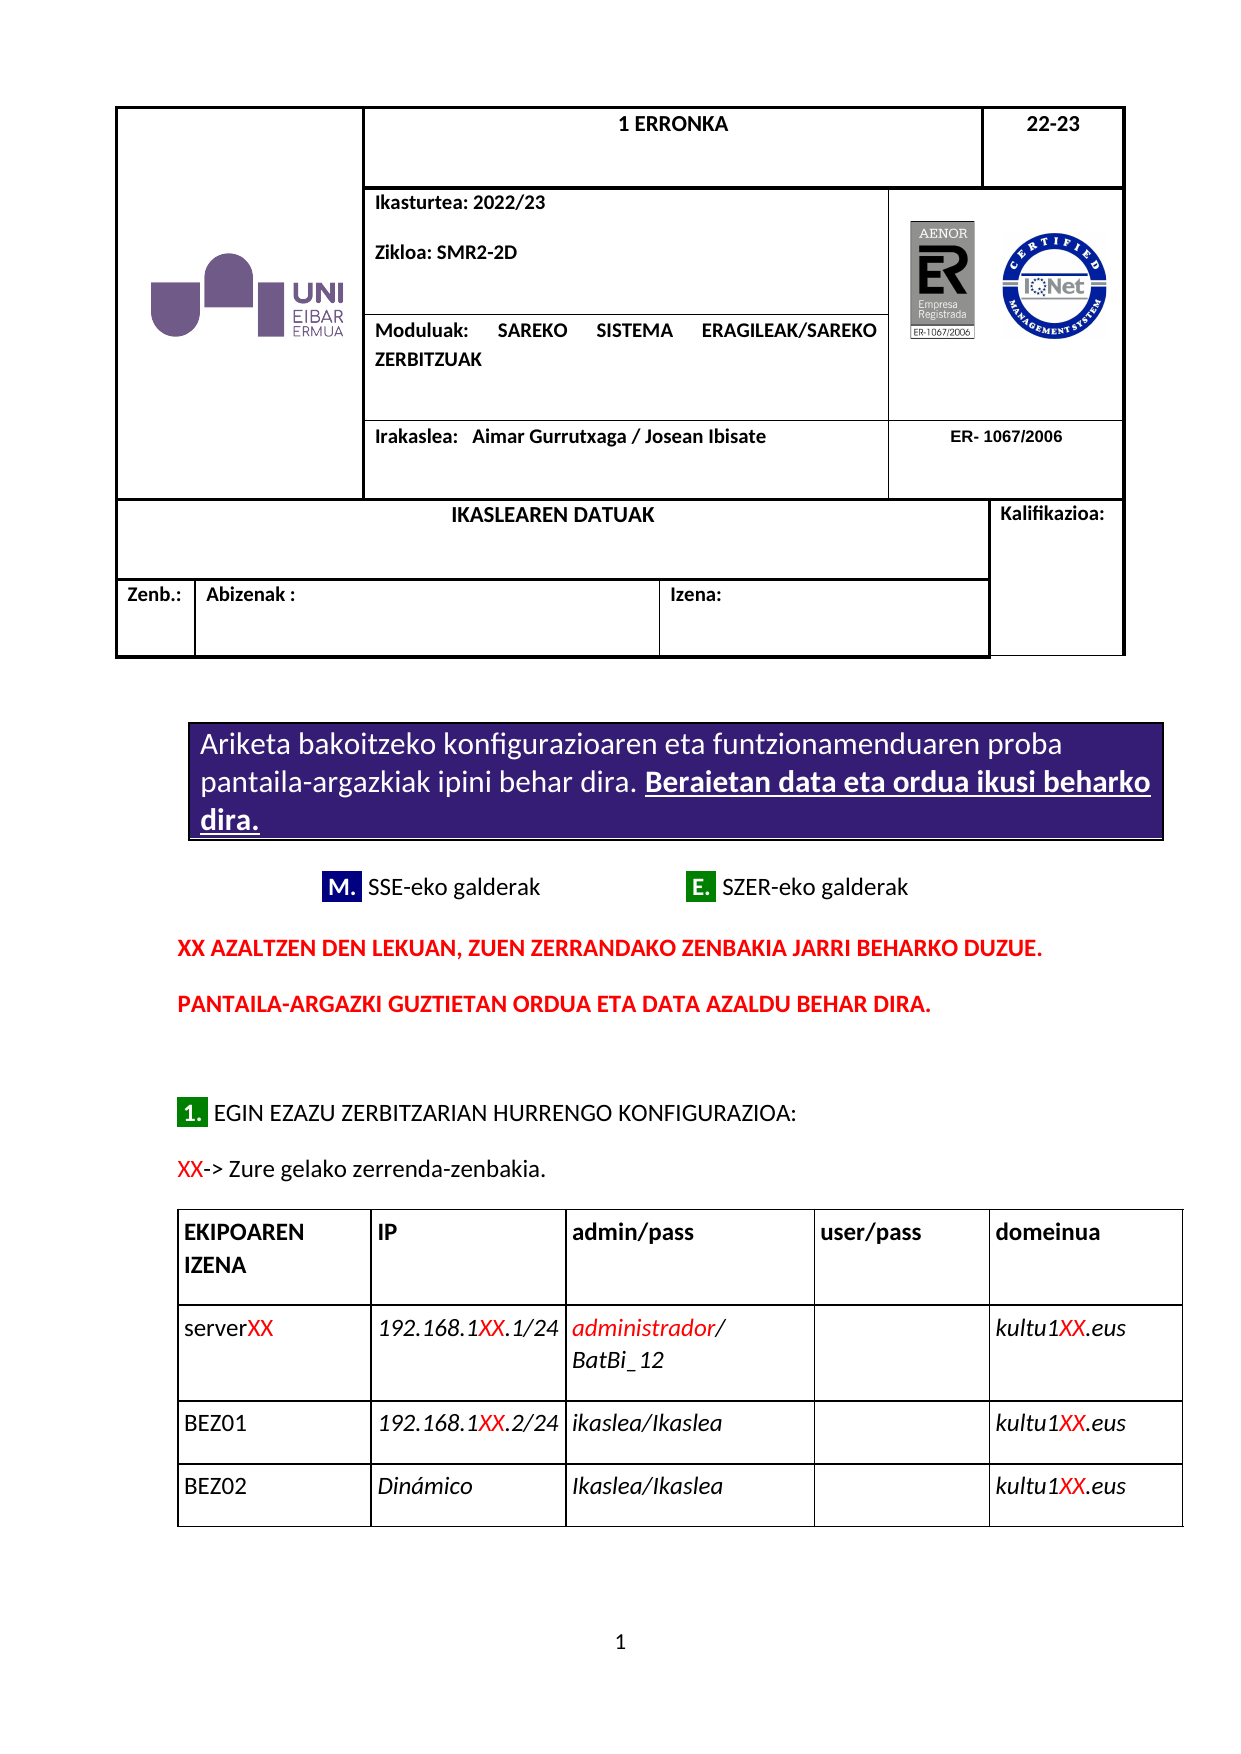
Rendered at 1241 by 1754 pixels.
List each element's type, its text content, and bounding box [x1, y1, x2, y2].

table_cell 192.168.1XX.2/24 [372, 1402, 565, 1463]
table_header admin/pass [567, 1210, 814, 1304]
text XX-> Zure gelako zerrenda-zenbakia. [177, 1153, 1063, 1183]
picture [1002, 233, 1107, 339]
picture [910, 221, 975, 339]
table_cell ikaslea/Ikaslea [567, 1402, 814, 1463]
table_cell Ikaslea/Ikaslea [567, 1465, 814, 1526]
table_header user/pass [815, 1210, 989, 1304]
table_cell [815, 1465, 989, 1526]
table_cell kultu1XX.eus [990, 1465, 1182, 1526]
picture [127, 246, 364, 346]
text XX AZALTZEN DEN LEKUAN, ZUEN ZERRANDAKO ZENBAKIA JARRI BEHARKO DUZUE. [177, 932, 1063, 963]
table_header M. SSE-eko galderak [188, 871, 675, 902]
table_cell BEZ02 [179, 1465, 370, 1526]
table_cell Dinámico [372, 1465, 565, 1526]
table_header IP [372, 1210, 565, 1304]
table_cell 192.168.1XX.1/24 [372, 1306, 565, 1400]
table_header EKIPOAREN IZENA [179, 1210, 370, 1304]
table_header Ariketa bakoitzeko konfigurazioaren eta funtzionamenduaren proba pantaila-argazkiak ipini behar dira. Beraietan data eta ordua ikusi beharko dira. [190, 724, 1162, 838]
table_header domeinua [990, 1210, 1182, 1304]
table_cell BEZ01 [179, 1402, 370, 1463]
table_cell [815, 1306, 989, 1400]
table_cell serverXX [179, 1306, 370, 1400]
table_header E. SZER-eko galderak [675, 871, 1162, 902]
table_cell [815, 1402, 989, 1463]
text 1. EGIN EZAZU ZERBITZARIAN HURRENGO KONFIGURAZIOA: [177, 1097, 1179, 1127]
table_cell kultu1XX.eus [990, 1306, 1182, 1400]
table_cell kultu1XX.eus [990, 1402, 1182, 1463]
text PANTAILA-ARGAZKI GUZTIETAN ORDUA ETA DATA AZALDU BEHAR DIRA. [177, 988, 1063, 1018]
table_cell administrador/BatBi_12 [567, 1306, 814, 1400]
